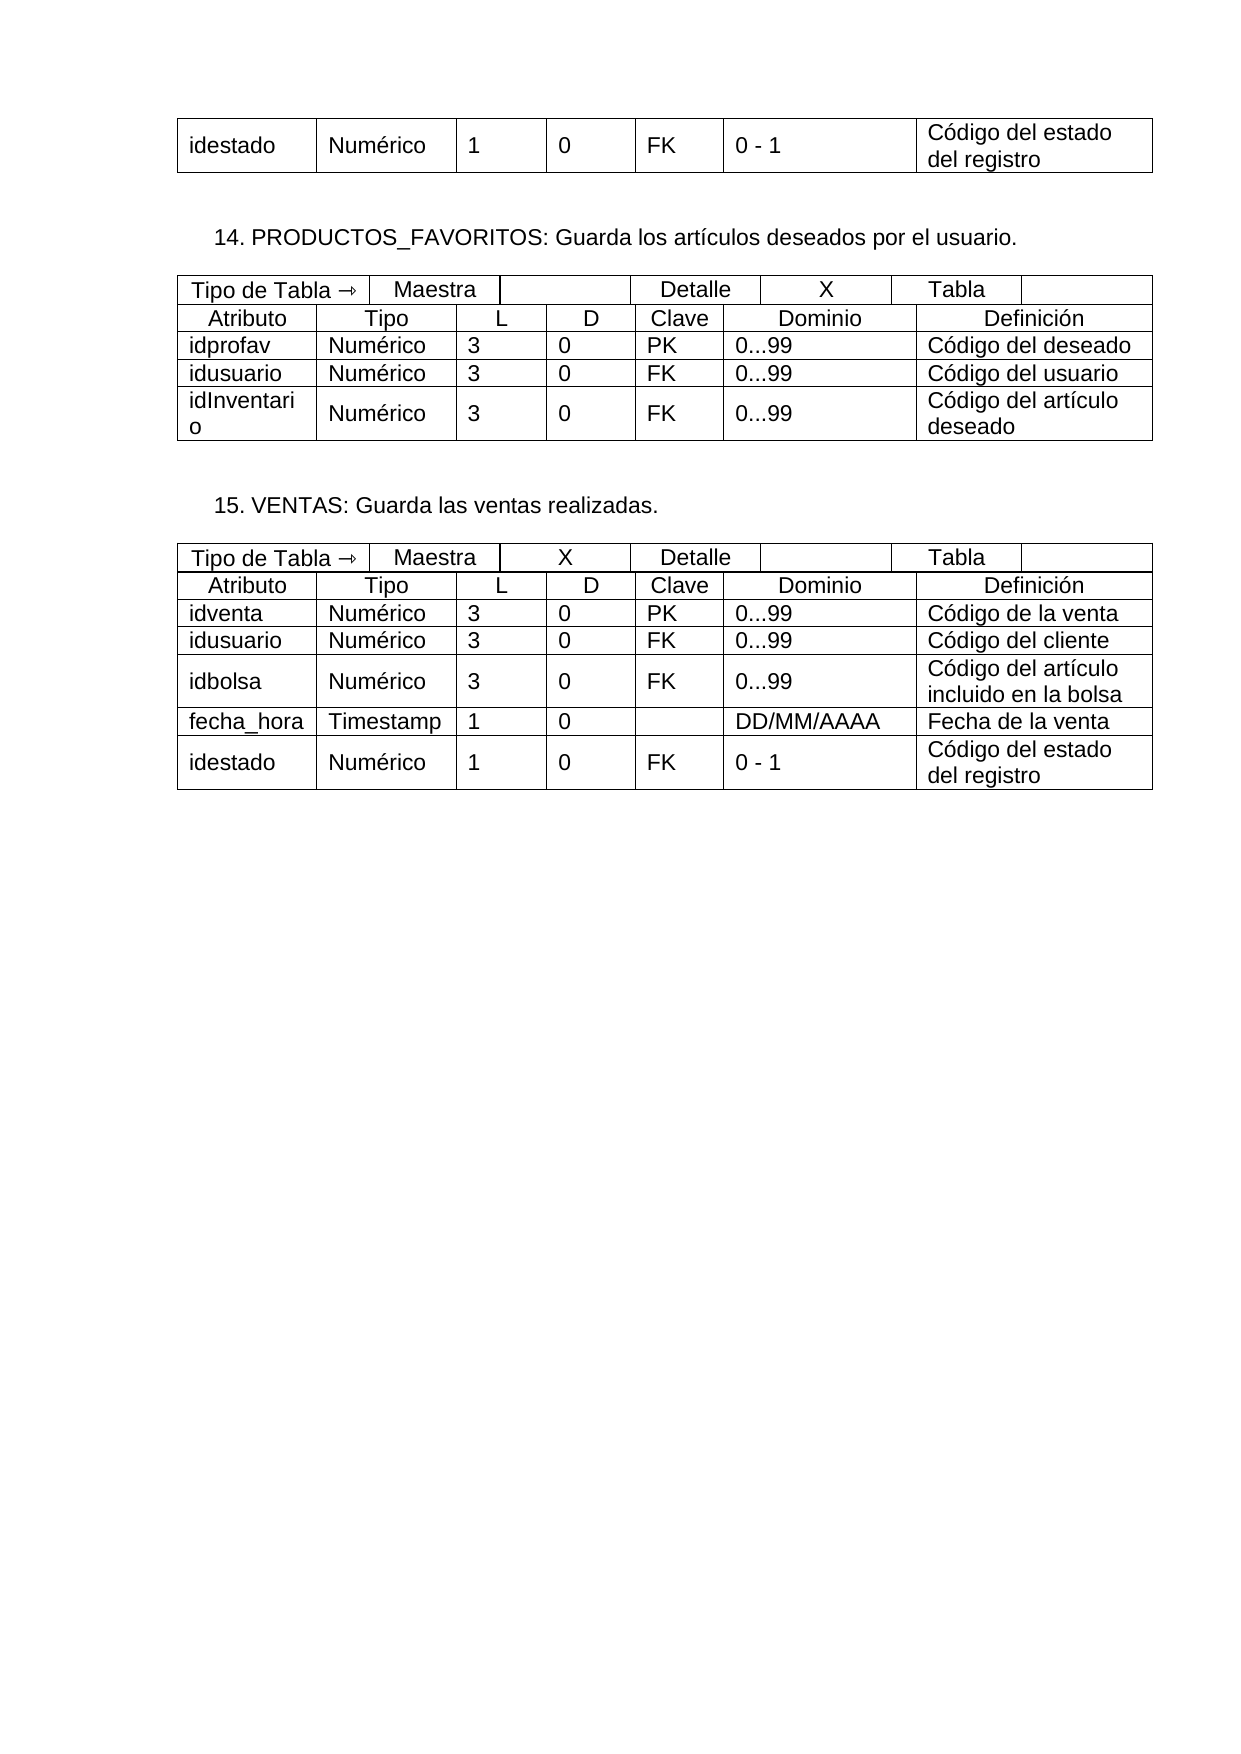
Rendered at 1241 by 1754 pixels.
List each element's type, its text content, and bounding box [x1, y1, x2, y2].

table_header Tabla [892, 544, 1021, 571]
table_cell Dominio [724, 573, 916, 599]
table_cell idusuario [178, 627, 316, 653]
table_cell Fecha de la venta [917, 708, 1152, 735]
table_cell Código del usuario [917, 360, 1152, 386]
table_cell Numérico [317, 332, 456, 358]
table_cell idprofav [178, 332, 316, 358]
table_cell idusuario [178, 360, 316, 386]
table_header Tabla [892, 276, 1021, 304]
table_cell 0 [547, 360, 635, 386]
table_cell Clave [636, 305, 723, 331]
table_cell 1 [457, 119, 546, 172]
table_cell Numérico [317, 387, 456, 439]
table_cell 3 [457, 627, 546, 653]
table_header X [501, 544, 630, 571]
table_cell 0...99 [724, 655, 916, 707]
table_cell D [547, 305, 635, 331]
table_cell 0 [547, 736, 635, 788]
table_cell L [457, 573, 546, 599]
table_cell Numérico [317, 119, 456, 172]
table_cell Numérico [317, 655, 456, 707]
table_cell 1 [457, 736, 546, 788]
table_cell 3 [457, 655, 546, 707]
table_header Maestra [370, 276, 499, 304]
table_cell 0 - 1 [724, 736, 916, 788]
list PRODUCTOS_FAVORITOS: Guarda los artículos deseados por el usuario. [213, 224, 1152, 250]
list VENTAS: Guarda las ventas realizadas. [213, 492, 1152, 518]
table_cell D [547, 573, 635, 599]
table_cell idventa [178, 600, 316, 626]
table_header Maestra [370, 544, 499, 571]
table_cell idestado [178, 736, 316, 788]
table_cell 0...99 [724, 600, 916, 626]
table_cell 0...99 [724, 360, 916, 386]
table_cell Código del cliente [917, 627, 1152, 653]
table_header Detalle [631, 276, 760, 304]
table_cell FK [636, 387, 723, 439]
table_header X [761, 276, 891, 304]
table_cell FK [636, 360, 723, 386]
table_cell L [457, 305, 546, 331]
table_cell Numérico [317, 736, 456, 788]
table_cell Código del artículo deseado [917, 387, 1152, 439]
table_cell Timestamp [317, 708, 456, 735]
table_cell Definición [917, 573, 1152, 599]
table_cell DD/MM/AAAA [724, 708, 916, 735]
table_cell Numérico [317, 627, 456, 653]
table_cell 0 [547, 655, 635, 707]
table_cell 3 [457, 332, 546, 358]
table_header Tipo de Tabla ⇾ [178, 544, 369, 571]
table_header [761, 544, 891, 571]
table_cell 0 [547, 332, 635, 358]
table_cell FK [636, 119, 723, 172]
table_cell Código del estado del registro [917, 736, 1152, 788]
table_cell idInventario [178, 387, 316, 439]
table_cell 0...99 [724, 387, 916, 439]
table_cell Clave [636, 573, 723, 599]
table_cell FK [636, 627, 723, 653]
table_cell Dominio [724, 305, 916, 331]
table_cell 0 - 1 [724, 119, 916, 172]
table_header Detalle [631, 544, 760, 571]
table_cell 0...99 [724, 332, 916, 358]
table_cell Código del artículo incluido en la bolsa [917, 655, 1152, 707]
table_cell Numérico [317, 600, 456, 626]
table_cell idbolsa [178, 655, 316, 707]
table_cell PK [636, 332, 723, 358]
table_cell 0 [547, 627, 635, 653]
table_cell 0 [547, 387, 635, 439]
table_header [501, 276, 630, 304]
table_header [1022, 276, 1152, 304]
table_cell Atributo [178, 573, 316, 599]
table_cell 0...99 [724, 627, 916, 653]
table_cell PK [636, 600, 723, 626]
table_cell 0 [547, 708, 635, 735]
table_cell idestado [178, 119, 316, 172]
table_cell Código de la venta [917, 600, 1152, 626]
table_cell FK [636, 655, 723, 707]
table_cell Código del estado del registro [917, 119, 1152, 172]
table_cell 1 [457, 708, 546, 735]
table_cell 0 [547, 600, 635, 626]
table_cell Definición [917, 305, 1152, 331]
table_cell Tipo [317, 573, 456, 599]
table_cell 3 [457, 600, 546, 626]
table_cell Tipo [317, 305, 456, 331]
table_cell fecha_hora [178, 708, 316, 735]
table_cell 3 [457, 387, 546, 439]
table_cell Numérico [317, 360, 456, 386]
table_header [1022, 544, 1152, 571]
table_cell 0 [547, 119, 635, 172]
table_cell Atributo [178, 305, 316, 331]
table_cell FK [636, 736, 723, 788]
table_cell [636, 708, 723, 735]
table_cell 3 [457, 360, 546, 386]
table_cell Código del deseado [917, 332, 1152, 358]
table_header Tipo de Tabla ⇾ [178, 276, 369, 304]
